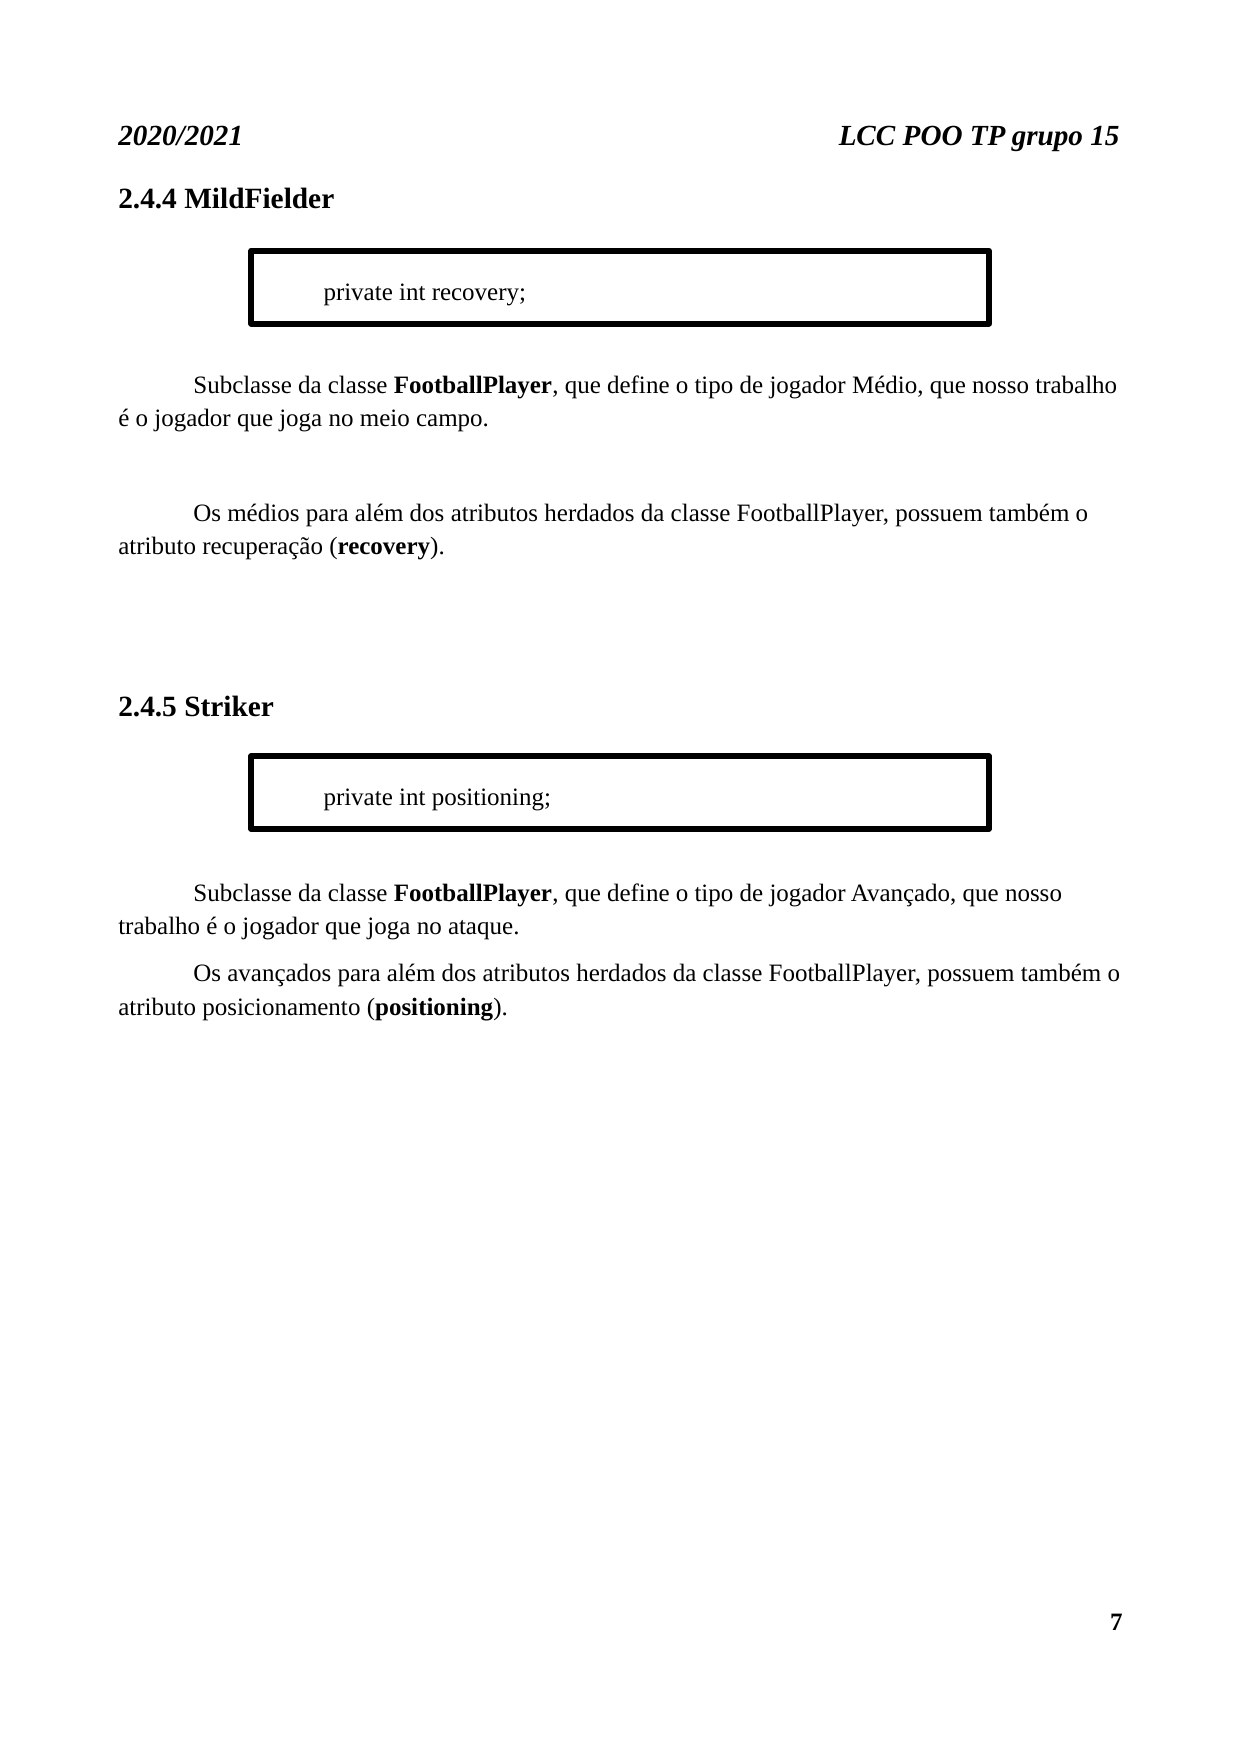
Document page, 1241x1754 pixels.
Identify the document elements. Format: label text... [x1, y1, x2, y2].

subtitle 2.4.5 Striker [118, 689, 1122, 723]
text Os médios para além dos atributos herdados da classe FootballPlayer, possuem também o atributo recuperação (recovery). [118, 498, 1122, 560]
text Subclasse da classe FootballPlayer, que define o tipo de jogador Avançado, que nosso trabalho é o jogador que joga no ataque. [118, 878, 1122, 940]
text Subclasse da classe FootballPlayer, que define o tipo de jogador Médio, que nosso trabalho é o jogador que joga no meio campo. [118, 370, 1122, 432]
subtitle 2.4.4 MildFielder [118, 181, 1122, 215]
text Os avançados para além dos atributos herdados da classe FootballPlayer, possuem também o atributo posicionamento (positioning). [118, 958, 1122, 1020]
